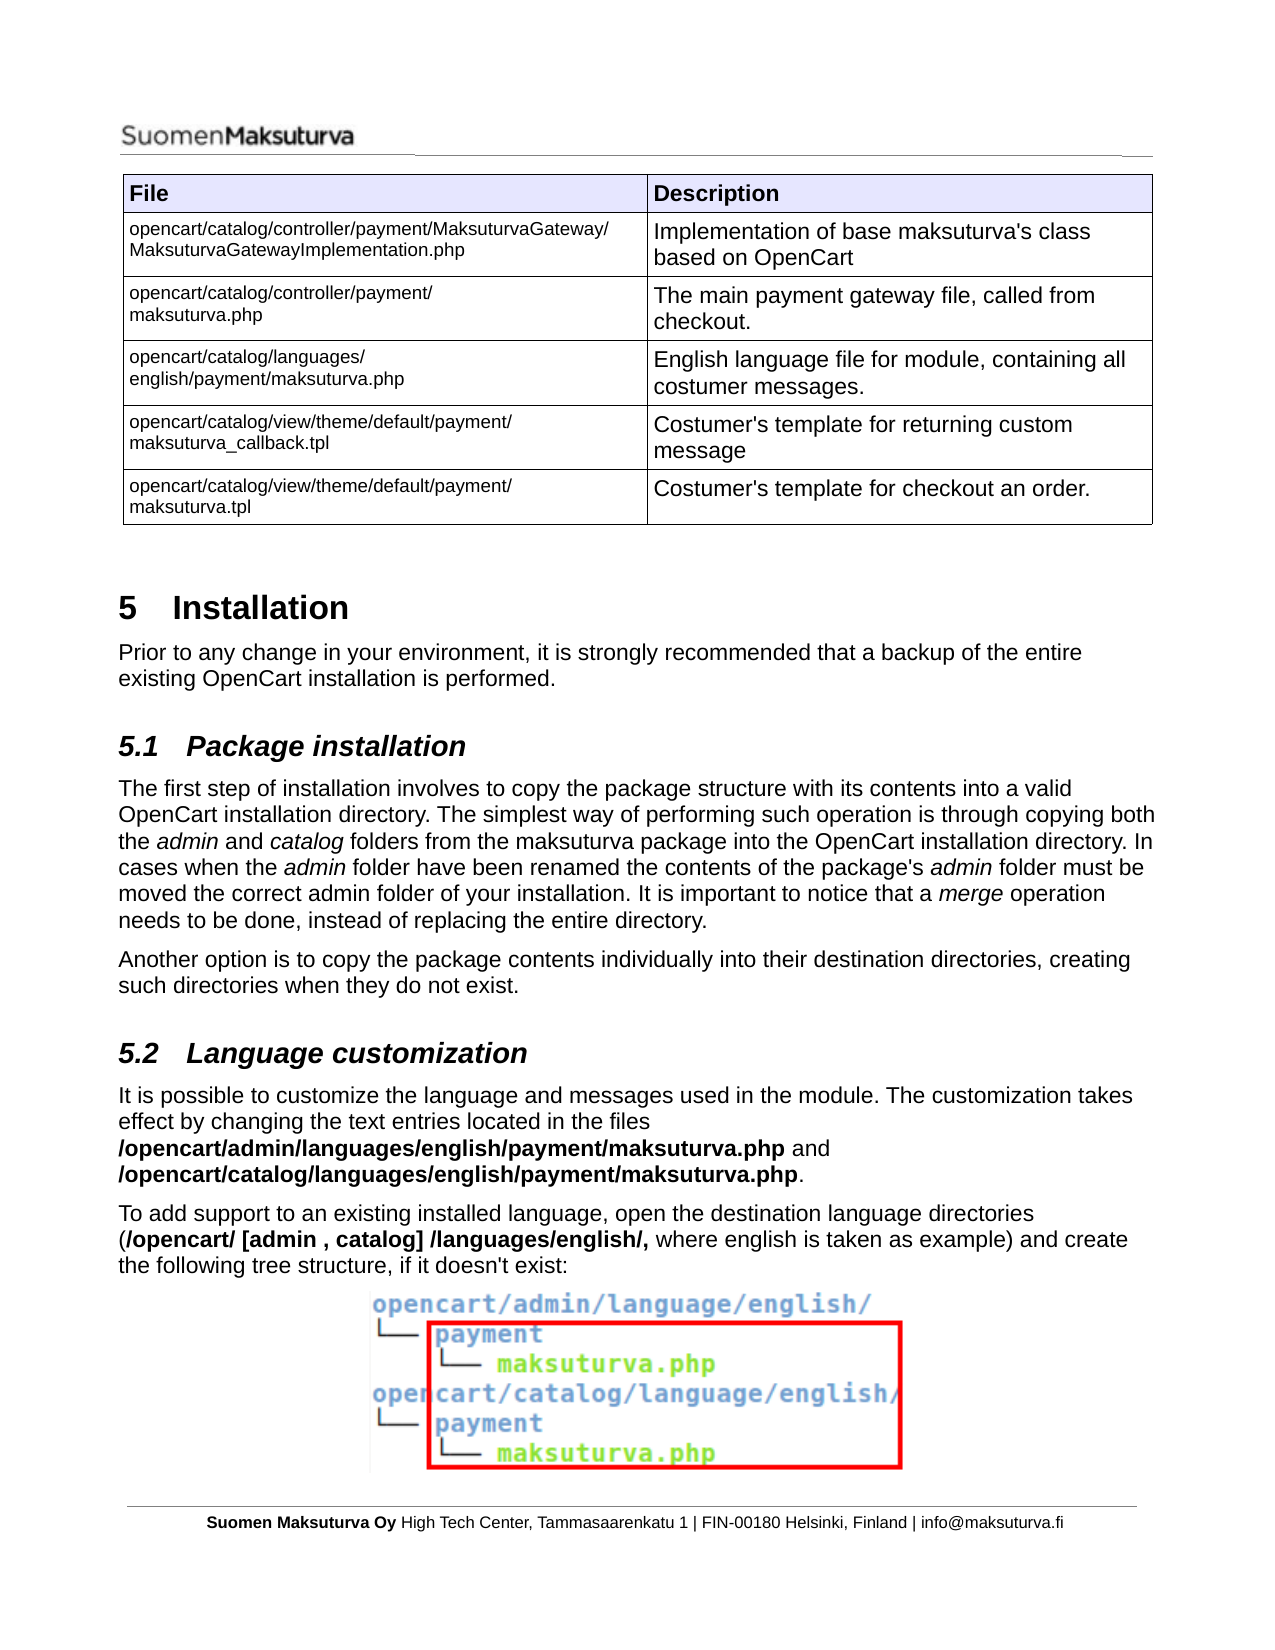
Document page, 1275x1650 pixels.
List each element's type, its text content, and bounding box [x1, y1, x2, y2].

table_cell Implementation of base maksuturva's class based on OpenCart [648, 213, 1152, 276]
table_header File [124, 175, 647, 212]
table_cell Costumer's template for returning custom message [648, 406, 1152, 469]
table_cell opencart/catalog/controller/payment/MaksuturvaGateway/ MaksuturvaGatewayImplementation.php [124, 213, 647, 276]
table_cell The main payment gateway file, called from checkout. [648, 277, 1152, 340]
table_cell Costumer's template for checkout an order. [648, 470, 1152, 524]
text Prior to any change in your environment, it is strongly recommended that a backup of the entire existing OpenCart installation is performed. [118, 639, 1157, 691]
table_cell opencart/catalog/controller/payment/ maksuturva.php [124, 277, 647, 340]
table_cell English language file for module, containing all costumer messages. [648, 341, 1152, 405]
subtitle Installation [118, 588, 1157, 626]
text Another option is to copy the package contents individually into their destination directories, creating such directories when they do not exist. [118, 946, 1157, 998]
picture [369, 1291, 906, 1473]
text The first step of installation involves to copy the package structure with its contents into a valid OpenCart installation directory. The simplest way of performing such operation is through copying both the admin and catalog folders from the maksuturva package into the OpenCart installation directory. In cases when the admin folder have been renamed the contents of the package's admin folder must be moved the correct admin folder of your installation. It is important to notice that a merge operation needs to be done, instead of replacing the entire directory. [118, 775, 1157, 933]
picture [120, 124, 358, 147]
subtitle Package installation [118, 729, 1157, 762]
text To add support to an existing installed language, open the destination language directories (/opencart/ [admin , catalog] /languages/english/, where english is taken as example) and create the following tree structure, if it doesn't exist: [118, 1200, 1157, 1279]
subtitle Language customization [118, 1036, 1157, 1069]
text It is possible to customize the language and messages used in the module. The customization takes effect by changing the text entries located in the files /opencart/admin/languages/english/payment/maksuturva.php and /opencart/catalog/languages/english/payment/maksuturva.php. [118, 1082, 1157, 1187]
table_cell opencart/catalog/view/theme/default/payment/ maksuturva.tpl [124, 470, 647, 524]
table_cell opencart/catalog/view/theme/default/payment/ maksuturva_callback.tpl [124, 406, 647, 469]
table_cell opencart/catalog/languages/ english/payment/maksuturva.php [124, 341, 647, 405]
table_header Description [648, 175, 1152, 212]
